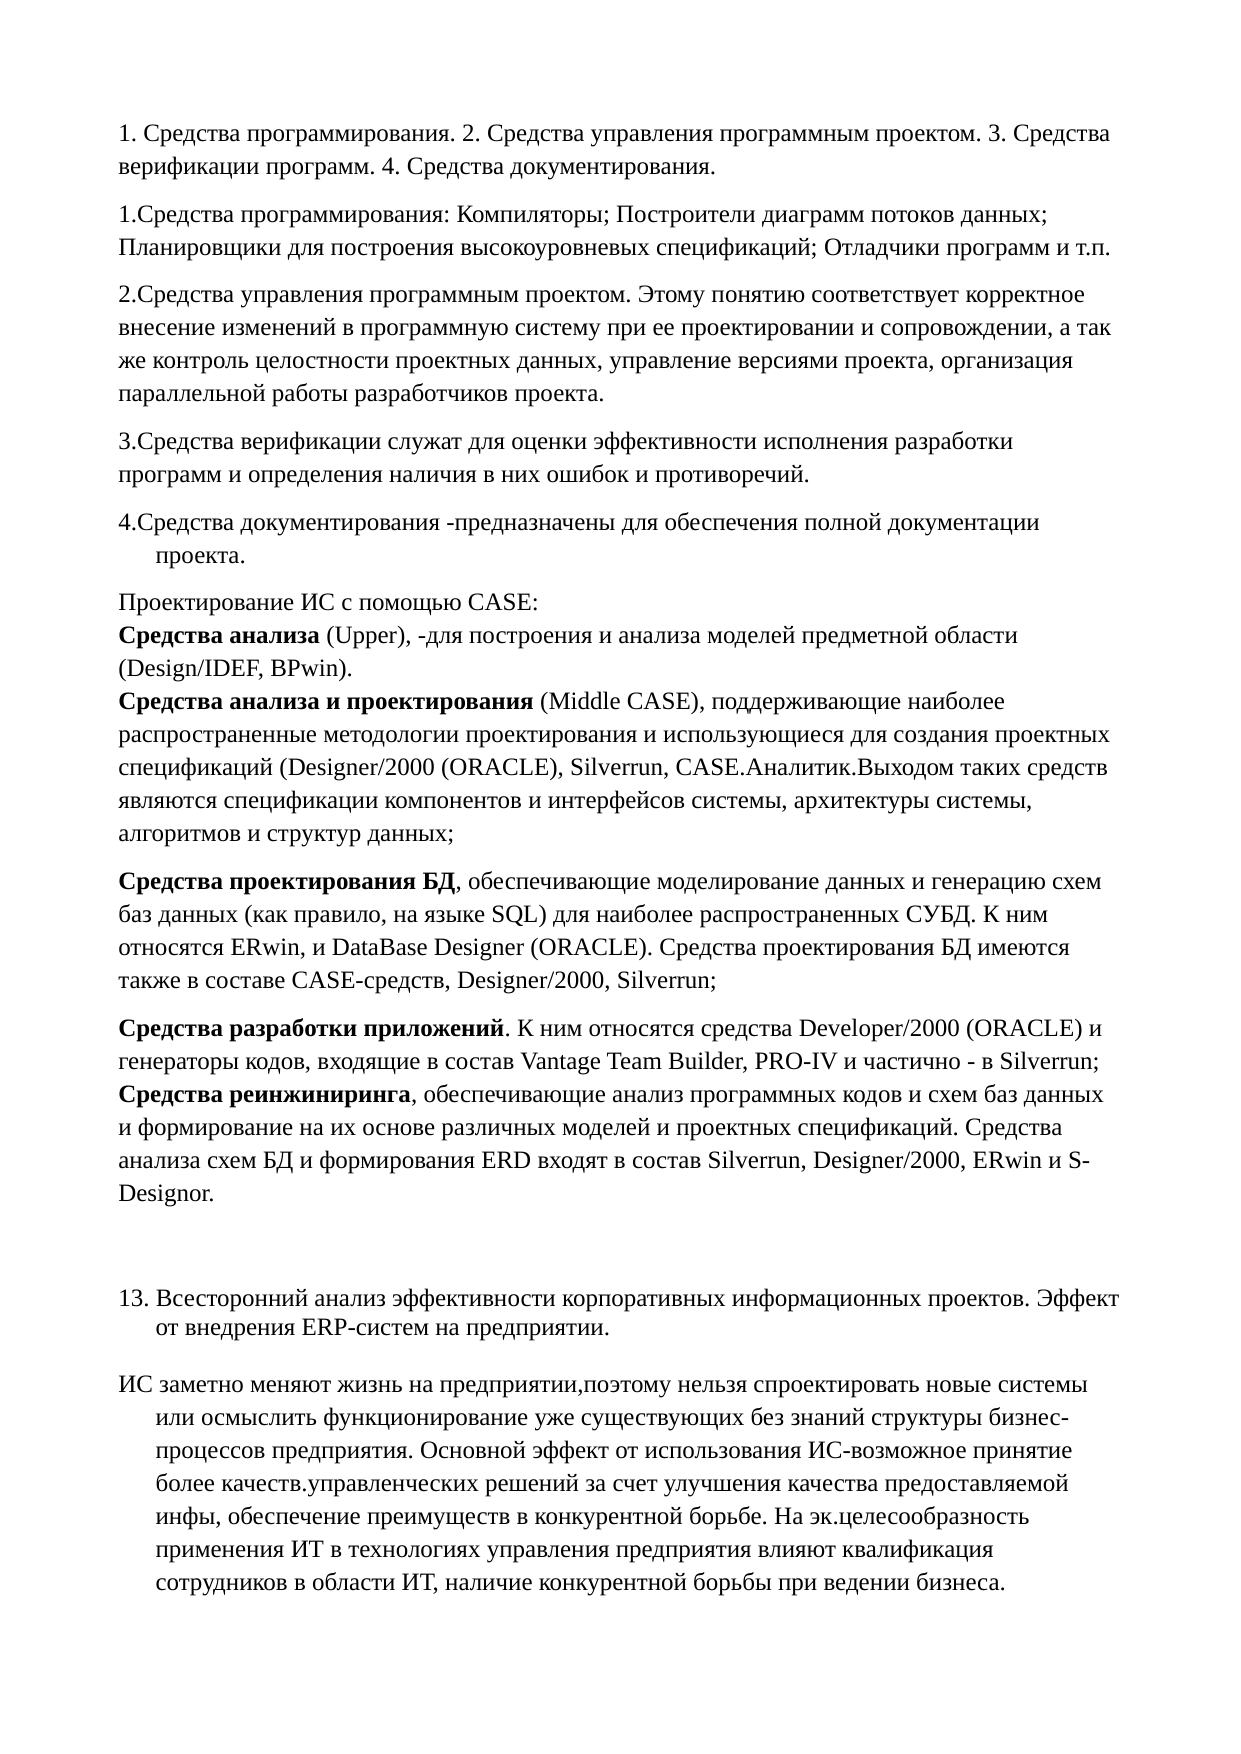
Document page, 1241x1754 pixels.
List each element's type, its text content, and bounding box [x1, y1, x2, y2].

text Проектирование ИС с помощью CASE: Средства анализа (Upper), -для построения и анализа моделей предметной области (Design/IDEF, BPwin). Средства анализа и проектирования (Middle CASE), поддерживающие наиболее распространенные методологии проектирования и использующиеся для создания проектных спецификаций (Designer/2000 (ORACLE), Silverrun, CASE.Аналитик.Выходом таких средств являются спецификации компонентов и интерфейсов системы, архитектуры системы, алгоритмов и структур данных; [118, 587, 1122, 847]
text 1. Средства программирования. 2. Средства управления программным проектом. 3. Средства верификации программ. 4. Средства документирования. [118, 118, 1122, 180]
text 4.Средства документирования -предназначены для обеспечения полной документации проекта. [118, 507, 1122, 568]
text Средства проектирования БД, обеспечивающие моделирование данных и генерацию схем баз данных (как правило, на языке SQL) для наиболее распространенных СУБД. К ним относятся ERwin, и DataBase Designer (ORACLE). Средства проектирования БД имеются также в составе CASE-средств, Designer/2000, Silverrun; [118, 866, 1122, 994]
text 2.Средства управления программным проектом. Этому понятию соответствует корректное внесение изменений в программную систему при ее проектировании и сопровождении, а так же контроль целостности проектных данных, управление версиями проекта, организация параллельной работы разработчиков проекта. [118, 279, 1122, 407]
text 3.Средства верификации служат для оценки эффективности исполнения разработки программ и определения наличия в них ошибок и противоречий. [118, 426, 1122, 488]
text Средства разработки приложений. К ним относятся средства Developer/2000 (ORACLE) и генераторы кодов, входящие в состав Vantage Team Builder, PRO-IV и частично - в Silverrun; Средства реинжиниринга, обеспечивающие анализ программных кодов и схем баз данных и формирование на их основе различных моделей и проектных спецификаций. Средства анализа схем БД и формирования ERD входят в состав Silverrun, Designer/2000, ERwin и S-Designor. [118, 1013, 1122, 1207]
text 1.Средства программирования: Компиляторы; Построители диаграмм потоков данных; Планировщики для построения высокоуровневых спецификаций; Отладчики программ и т.п. [118, 199, 1122, 261]
list Всесторонний анализ эффективности корпоративных информационных проектов. Эффект от внедрения ERP-систем на предприятии. [118, 1283, 1122, 1340]
text ИС заметно меняют жизнь на предприятии,поэтому нельзя спроектировать новые системы или осмыслить функционирование уже существующих без знаний структуры бизнес-процессов предприятия. Основной эффект от использования ИС-возможное принятие более качеств.управленческих решений за счет улучшения качества предоставляемой инфы, обеспечение преимуществ в конкурентной борьбе. На эк.целесообразность применения ИТ в технологиях управления предприятия влияют квалификация сотрудников в области ИТ, наличие конкурентной борьбы при ведении бизнеса. [118, 1369, 1122, 1596]
